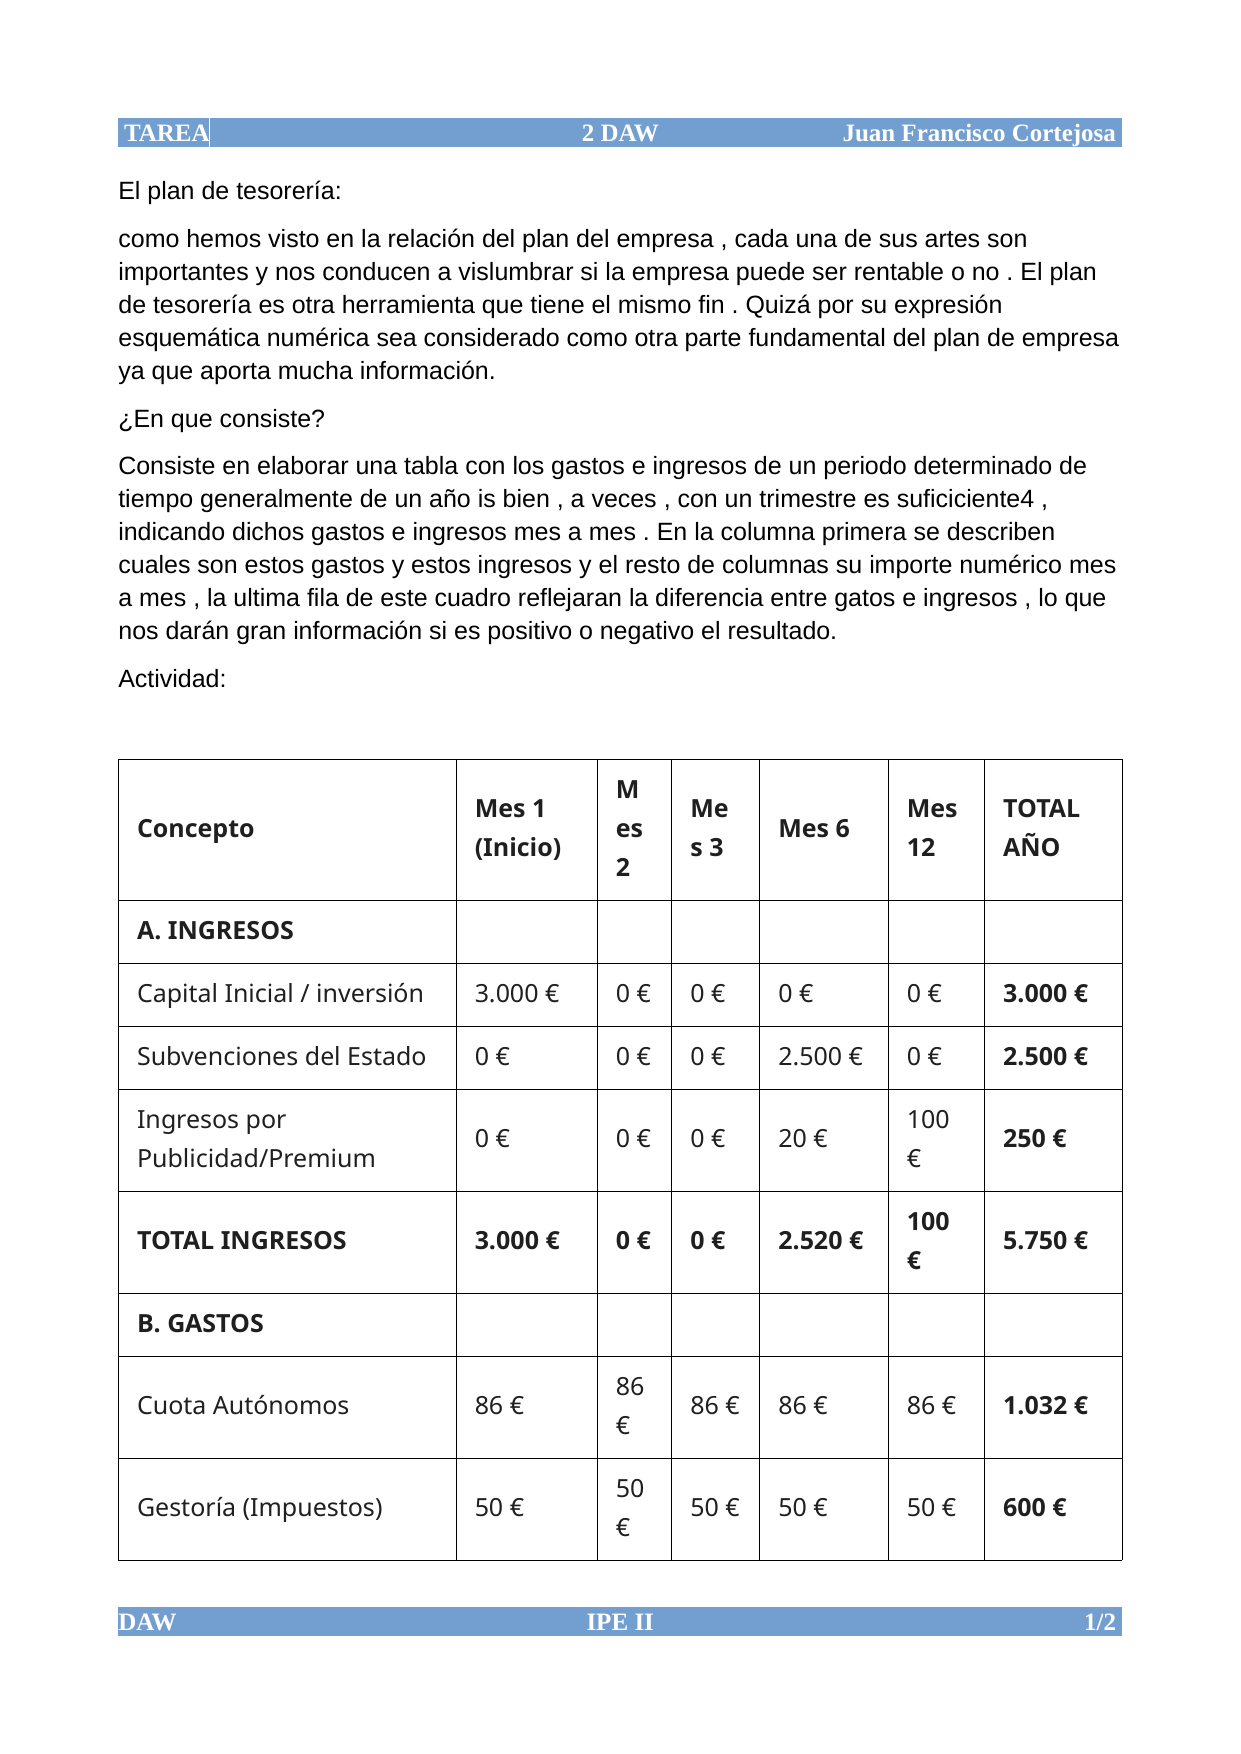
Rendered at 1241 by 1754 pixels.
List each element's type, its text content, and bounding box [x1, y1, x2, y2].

text ¿En que consiste? [118, 404, 1122, 432]
table_cell 5.750 € [985, 1192, 1122, 1293]
text Consiste en elaborar una tabla con los gastos e ingresos de un periodo determinado de tiempo generalmente de un año is bien , a veces , con un trimestre es suficiciente4 , indicando dichos gastos e ingresos mes a mes . En la columna primera se describen cuales son estos gastos y estos ingresos y el resto de columnas su importe numérico mes a mes , la ultima fila de este cuadro reflejaran la diferencia entre gatos e ingresos , lo que nos darán gran información si es positivo o negativo el resultado. [118, 451, 1122, 645]
table_cell 0 € [760, 964, 888, 1026]
table_cell 0 € [598, 1192, 671, 1293]
table_header TOTAL AÑO [985, 760, 1122, 900]
table_cell 0 € [889, 964, 984, 1026]
table_cell [889, 1294, 984, 1356]
table_cell [598, 901, 671, 963]
table_cell [598, 1294, 671, 1356]
table_cell 50 € [760, 1459, 888, 1560]
table_cell 50 € [598, 1459, 671, 1560]
table_cell 600 € [985, 1459, 1122, 1560]
table_cell 86 € [598, 1357, 671, 1458]
table_cell [760, 1294, 888, 1356]
table_cell [672, 901, 759, 963]
table_cell 20 € [760, 1090, 888, 1191]
table_cell [985, 1294, 1122, 1356]
table_cell 50 € [457, 1459, 597, 1560]
table_cell 0 € [457, 1090, 597, 1191]
table_cell [985, 901, 1122, 963]
table_cell 100 € [889, 1192, 984, 1293]
table_cell 100 € [889, 1090, 984, 1191]
table_cell 0 € [672, 964, 759, 1026]
table_cell [457, 901, 597, 963]
table_cell 0 € [598, 1027, 671, 1089]
table_cell 50 € [889, 1459, 984, 1560]
table_cell 2.520 € [760, 1192, 888, 1293]
table_cell 0 € [598, 1090, 671, 1191]
table_header Mes 6 [760, 760, 888, 900]
table_header Mes 12 [889, 760, 984, 900]
table_header Mes 1 (Inicio) [457, 760, 597, 900]
text Actividad: [118, 664, 1122, 693]
table_cell 0 € [889, 1027, 984, 1089]
table_cell TOTAL INGRESOS [119, 1192, 456, 1293]
text El plan de tesorería: [118, 176, 1122, 205]
table_cell 1.032 € [985, 1357, 1122, 1458]
text como hemos visto en la relación del plan del empresa , cada una de sus artes son importantes y nos conducen a vislumbrar si la empresa puede ser rentable o no . El plan de tesorería es otra herramienta que tiene el mismo fin . Quizá por su expresión esquemática numérica sea considerado como otra parte fundamental del plan de empresa ya que aporta mucha información. [118, 224, 1122, 385]
table_cell 50 € [672, 1459, 759, 1560]
table_cell Gestoría (Impuestos) [119, 1459, 456, 1560]
table_cell Subvenciones del Estado [119, 1027, 456, 1089]
table_cell A. INGRESOS [119, 901, 456, 963]
table_cell 86 € [457, 1357, 597, 1458]
table_cell Capital Inicial / inversión [119, 964, 456, 1026]
table_header Concepto [119, 760, 456, 900]
table_cell 0 € [672, 1192, 759, 1293]
table_cell 0 € [672, 1090, 759, 1191]
table_cell 0 € [457, 1027, 597, 1089]
table_cell 250 € [985, 1090, 1122, 1191]
table_cell 86 € [672, 1357, 759, 1458]
table_header Mes 3 [672, 760, 759, 900]
table_cell 3.000 € [457, 1192, 597, 1293]
table_cell 3.000 € [457, 964, 597, 1026]
table_cell 0 € [598, 964, 671, 1026]
table_header Mes 2 [598, 760, 671, 900]
table_cell 86 € [760, 1357, 888, 1458]
table_cell [672, 1294, 759, 1356]
table_cell [760, 901, 888, 963]
table_cell B. GASTOS [119, 1294, 456, 1356]
table_cell 3.000 € [985, 964, 1122, 1026]
table_cell 86 € [889, 1357, 984, 1458]
table_cell 2.500 € [985, 1027, 1122, 1089]
table_cell Ingresos por Publicidad/Premium [119, 1090, 456, 1191]
table_cell 2.500 € [760, 1027, 888, 1089]
table_cell [889, 901, 984, 963]
table_cell [457, 1294, 597, 1356]
table_cell 0 € [672, 1027, 759, 1089]
table_cell Cuota Autónomos [119, 1357, 456, 1458]
